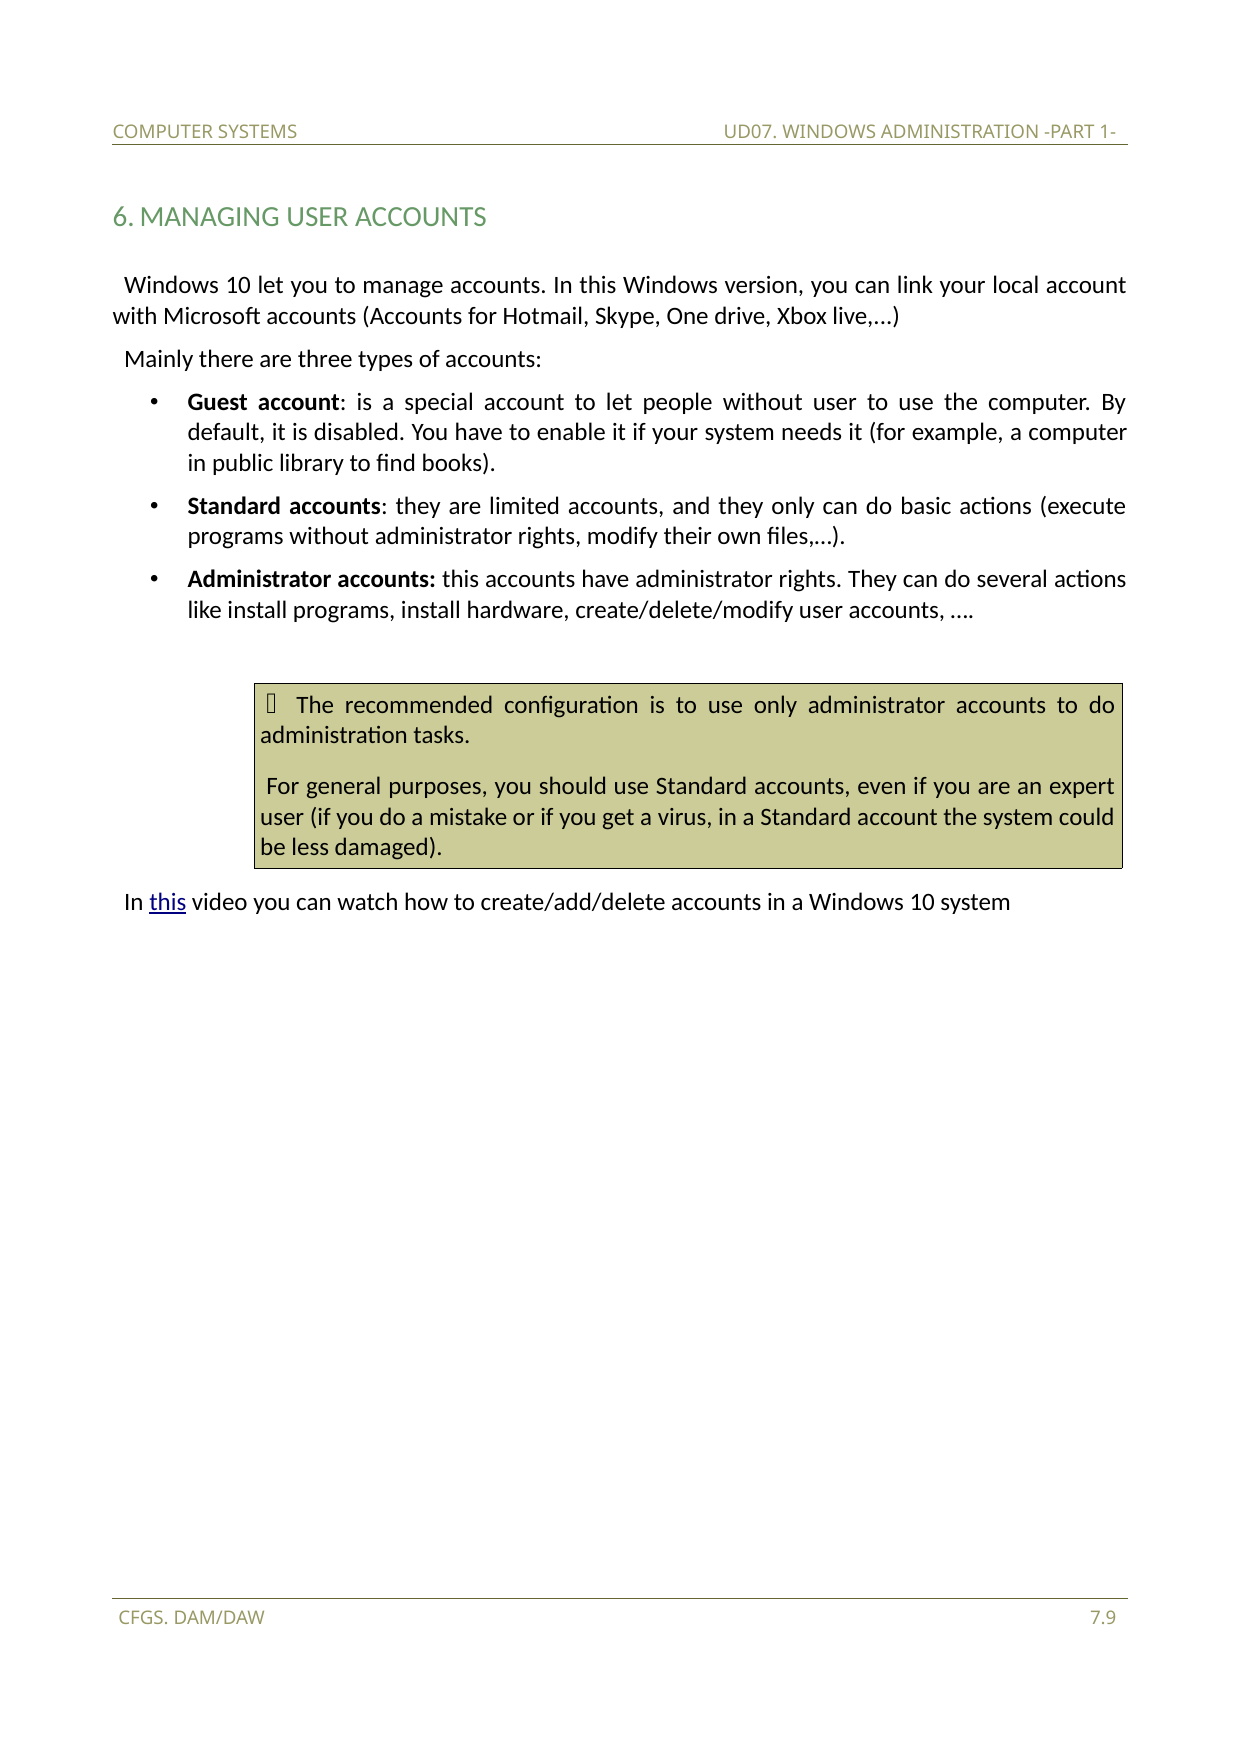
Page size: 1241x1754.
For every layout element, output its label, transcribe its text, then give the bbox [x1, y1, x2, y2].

text In this video you can watch how to create/add/delete accounts in a Windows 10 system [112, 886, 1128, 916]
list Standard accounts: they are limited accounts, and they only can do basic actions (execute programs without administrator rights, modify their own files,…). [150, 490, 1128, 551]
list Guest account: is a special account to let people without user to use the computer. By default, it is disabled. You have to enable it if your system needs it (for example, a computer in public library to find books). [150, 386, 1128, 478]
text Windows 10 let you to manage accounts. In this Windows version, you can link your local account with Microsoft accounts (Accounts for Hotmail, Skype, One drive, Xbox live,...) [112, 270, 1128, 331]
text For general purposes, you should use Standard accounts, even if you are an expert user (if you do a mistake or if you get a virus, in a Standard account the system could be less damaged). [255, 764, 1122, 868]
subtitle Managing User accounts [112, 198, 1128, 234]
text  The recommended configuration is to use only administrator accounts to do administration tasks. [255, 684, 1122, 750]
list Administrator accounts: this accounts have administrator rights. They can do several actions like install programs, install hardware, create/delete/modify user accounts, …. [150, 563, 1128, 624]
text Mainly there are three types of accounts: [112, 343, 1128, 374]
